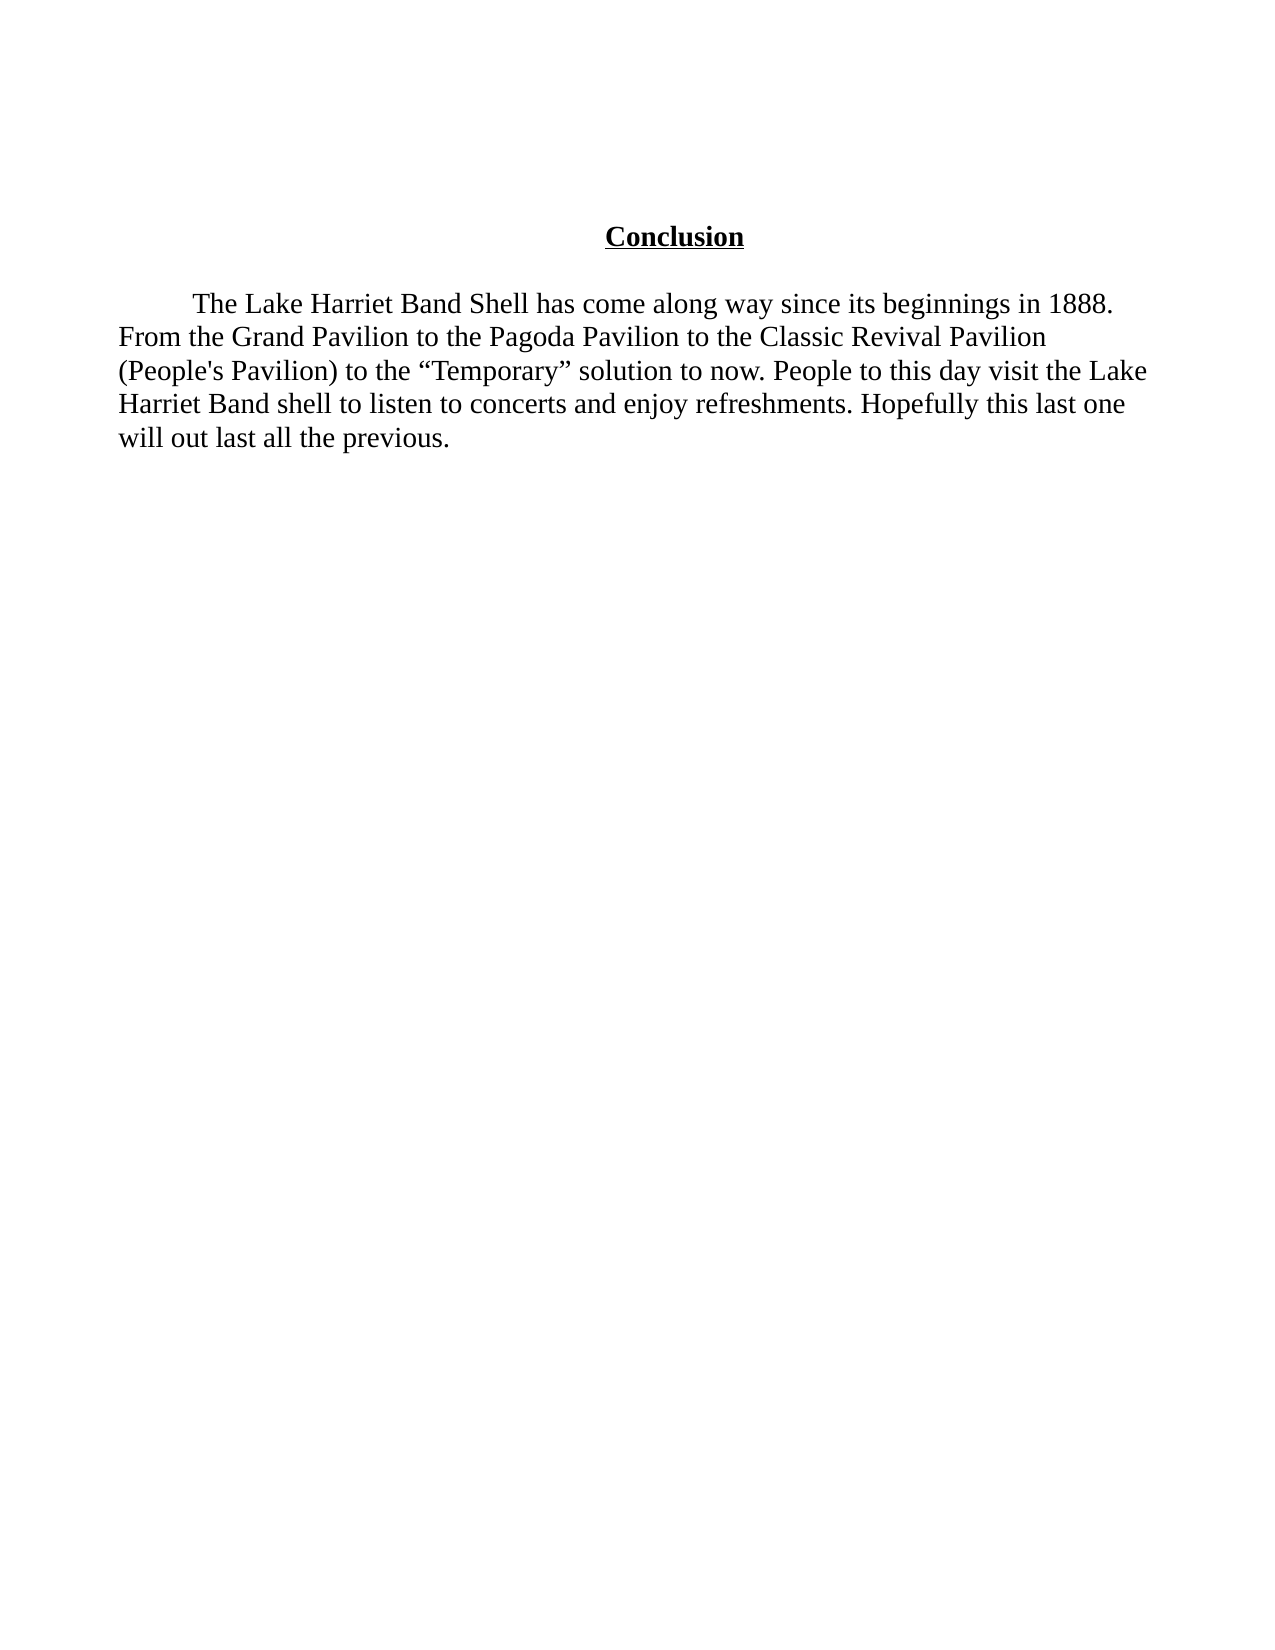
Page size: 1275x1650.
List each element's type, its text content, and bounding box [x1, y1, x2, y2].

text The Lake Harriet Band Shell has come along way since its beginnings in 1888. From the Grand Pavilion to the Pagoda Pavilion to the Classic Revival Pavilion (People's Pavilion) to the “Temporary” solution to now. People to this day visit the Lake Harriet Band shell to listen to concerts and enjoy refreshments. Hopefully this last one will out last all the previous. [118, 286, 1157, 453]
text [118, 118, 1157, 152]
text Conclusion [118, 219, 1157, 252]
